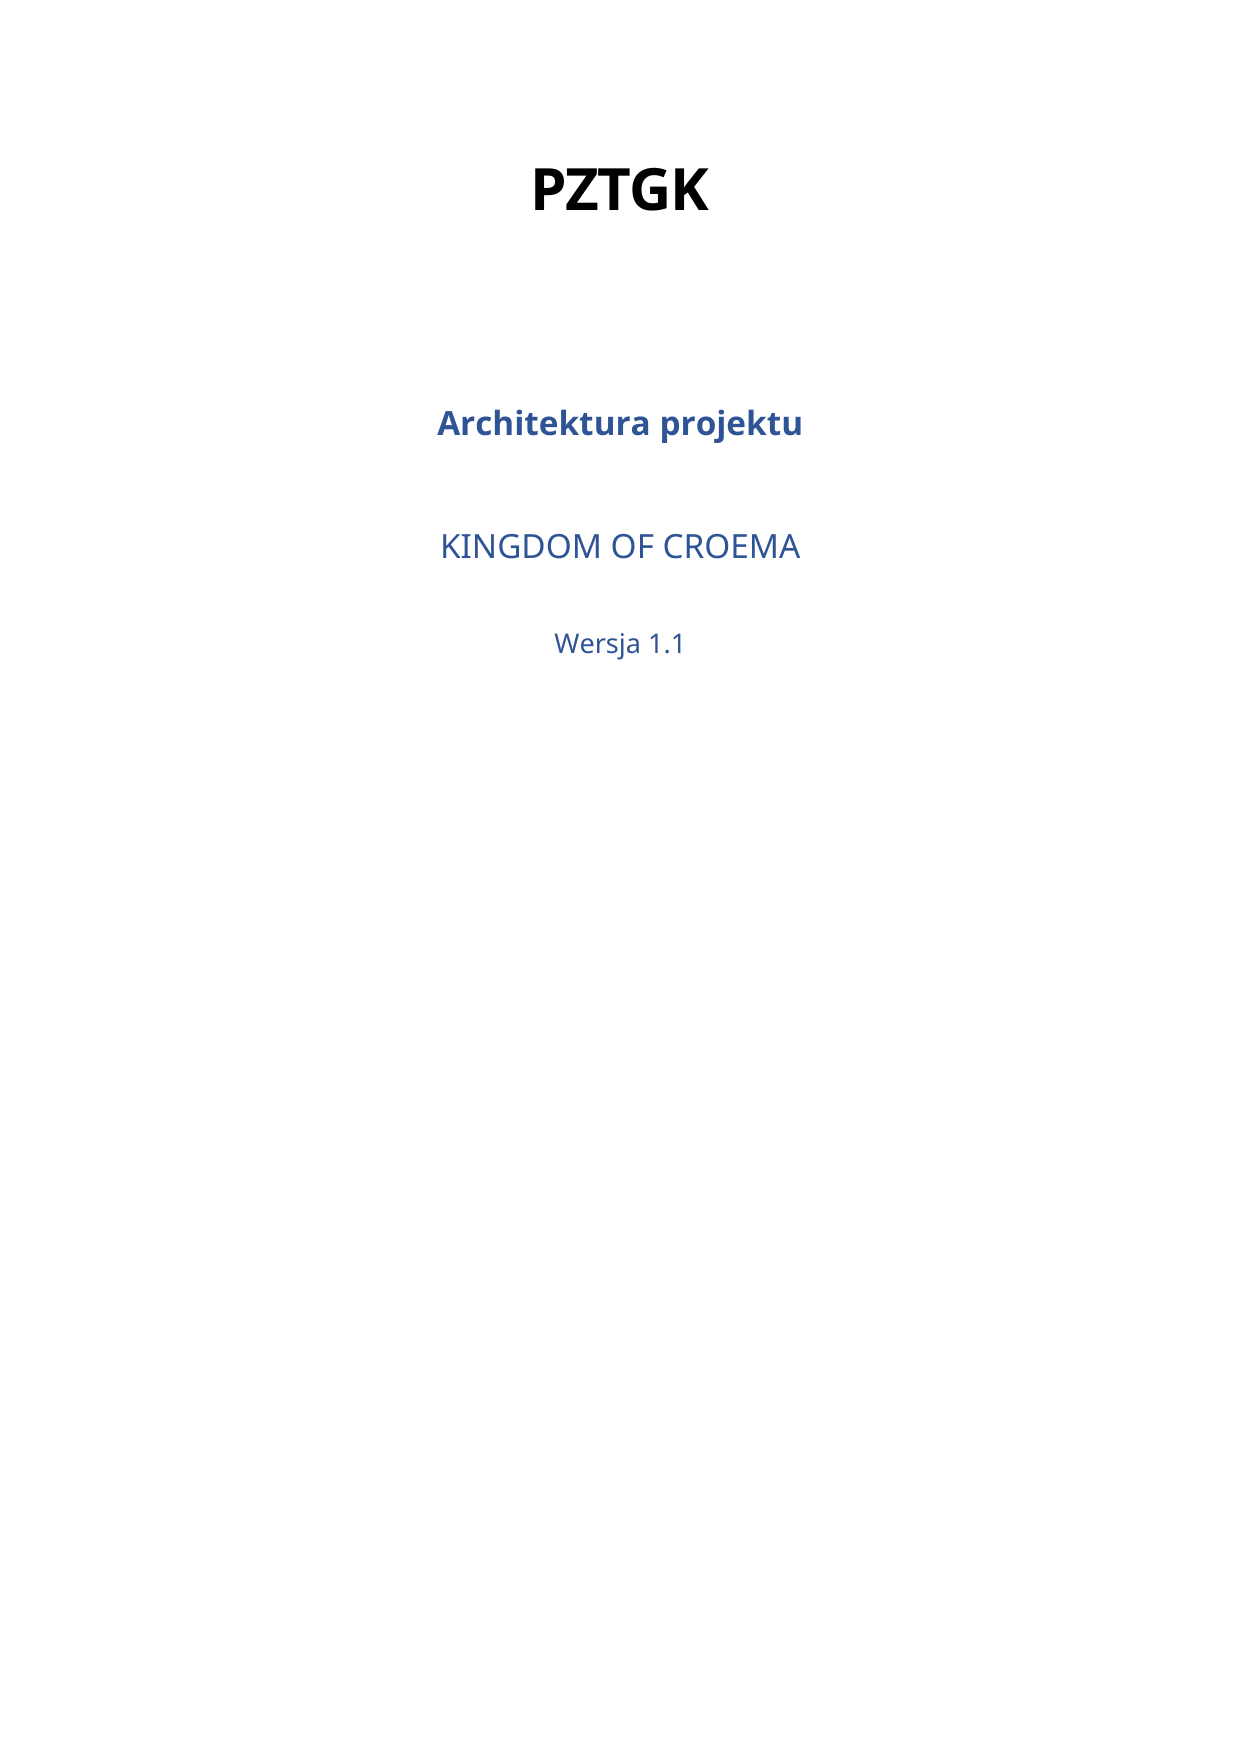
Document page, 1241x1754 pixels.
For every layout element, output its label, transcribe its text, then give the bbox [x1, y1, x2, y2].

subtitle Architektura projektu [148, 400, 1093, 445]
subtitle KINGDOM OF CROEMA [148, 523, 1093, 568]
text PZTGK [148, 148, 1093, 227]
subtitle Wersja 1.1 [148, 625, 1093, 662]
